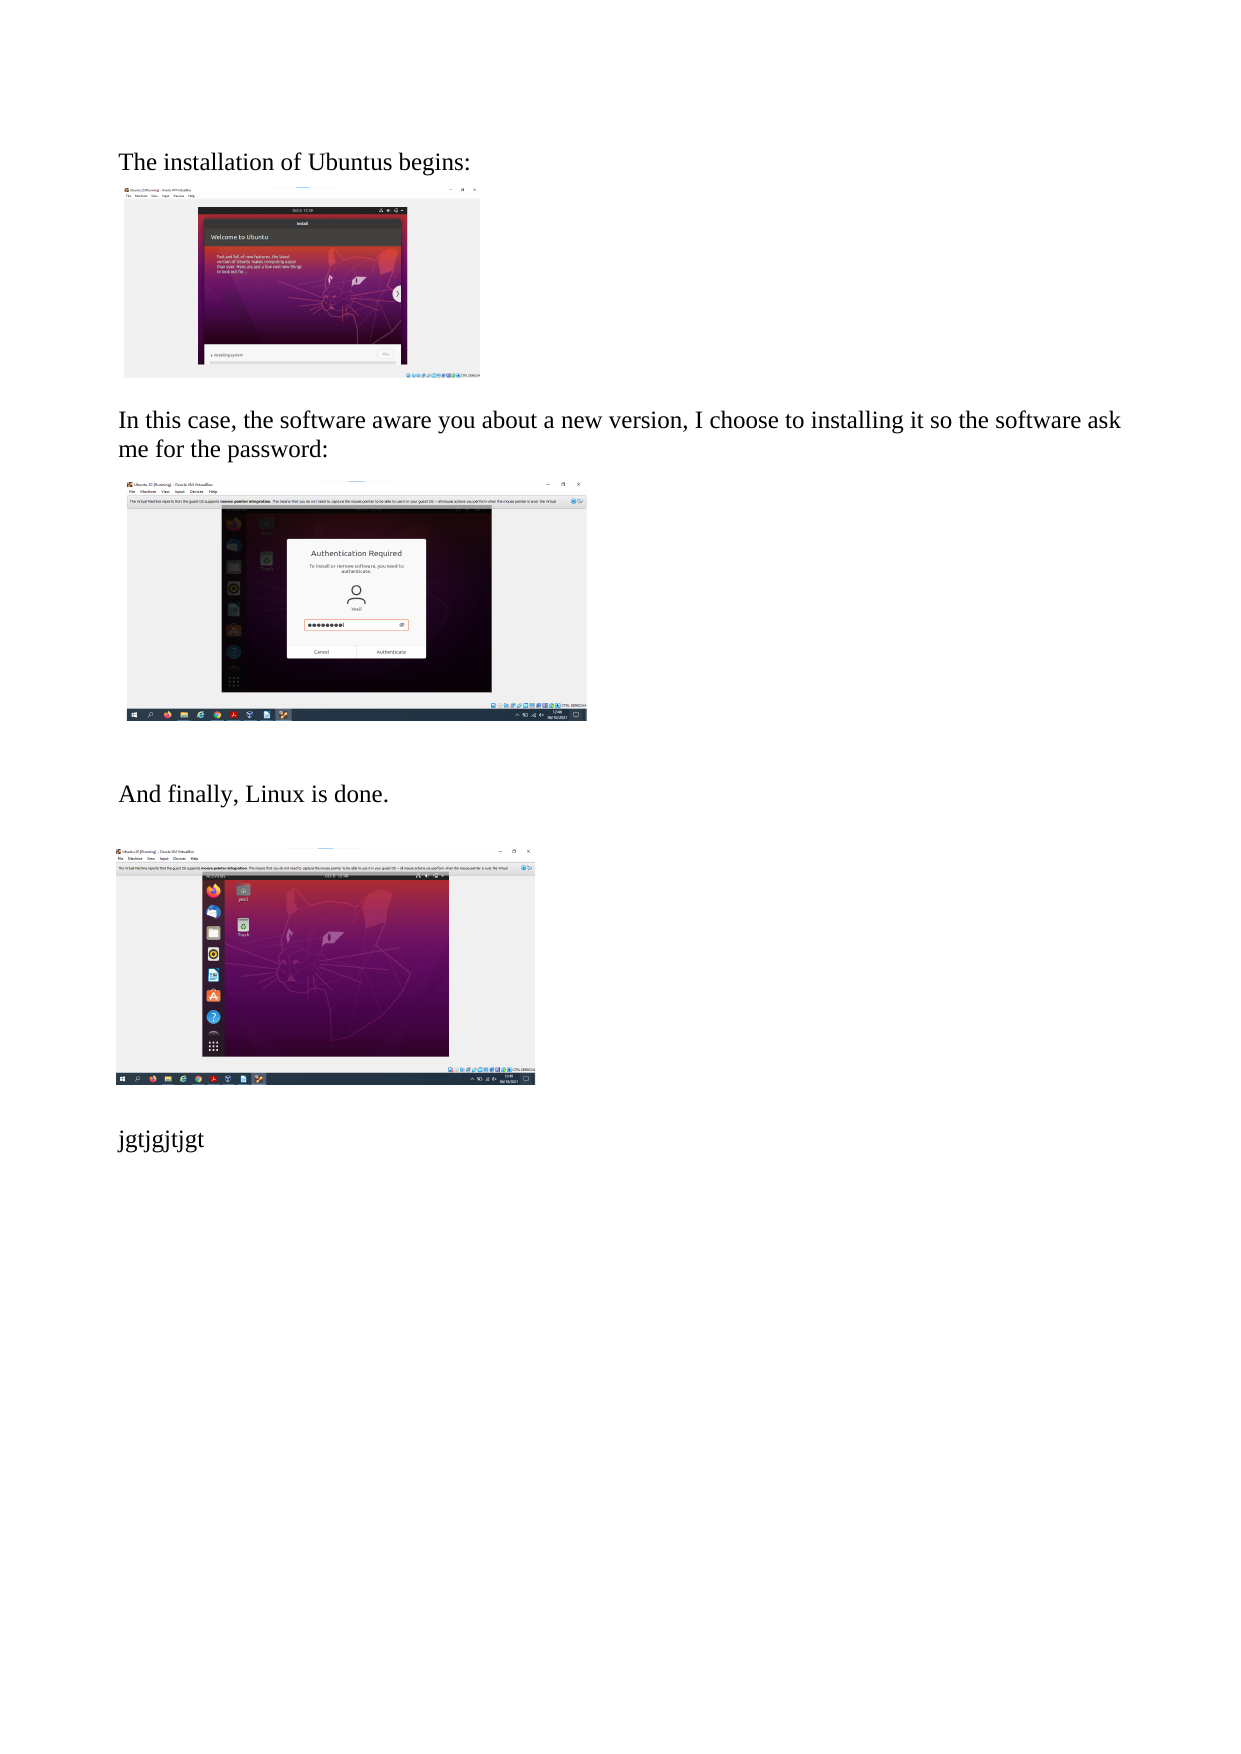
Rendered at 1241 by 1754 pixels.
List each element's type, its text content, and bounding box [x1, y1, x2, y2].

text jgtjgjtjgt [118, 1124, 1122, 1153]
picture [116, 848, 536, 1085]
text In this case, the software aware you about a new version, I choose to installing it so the software ask me for the password: [118, 406, 1122, 463]
text And finally, Linux is done. [118, 779, 1122, 808]
picture [124, 187, 481, 378]
picture [126, 481, 587, 721]
text The installation of Ubuntus begins: [118, 147, 1122, 176]
